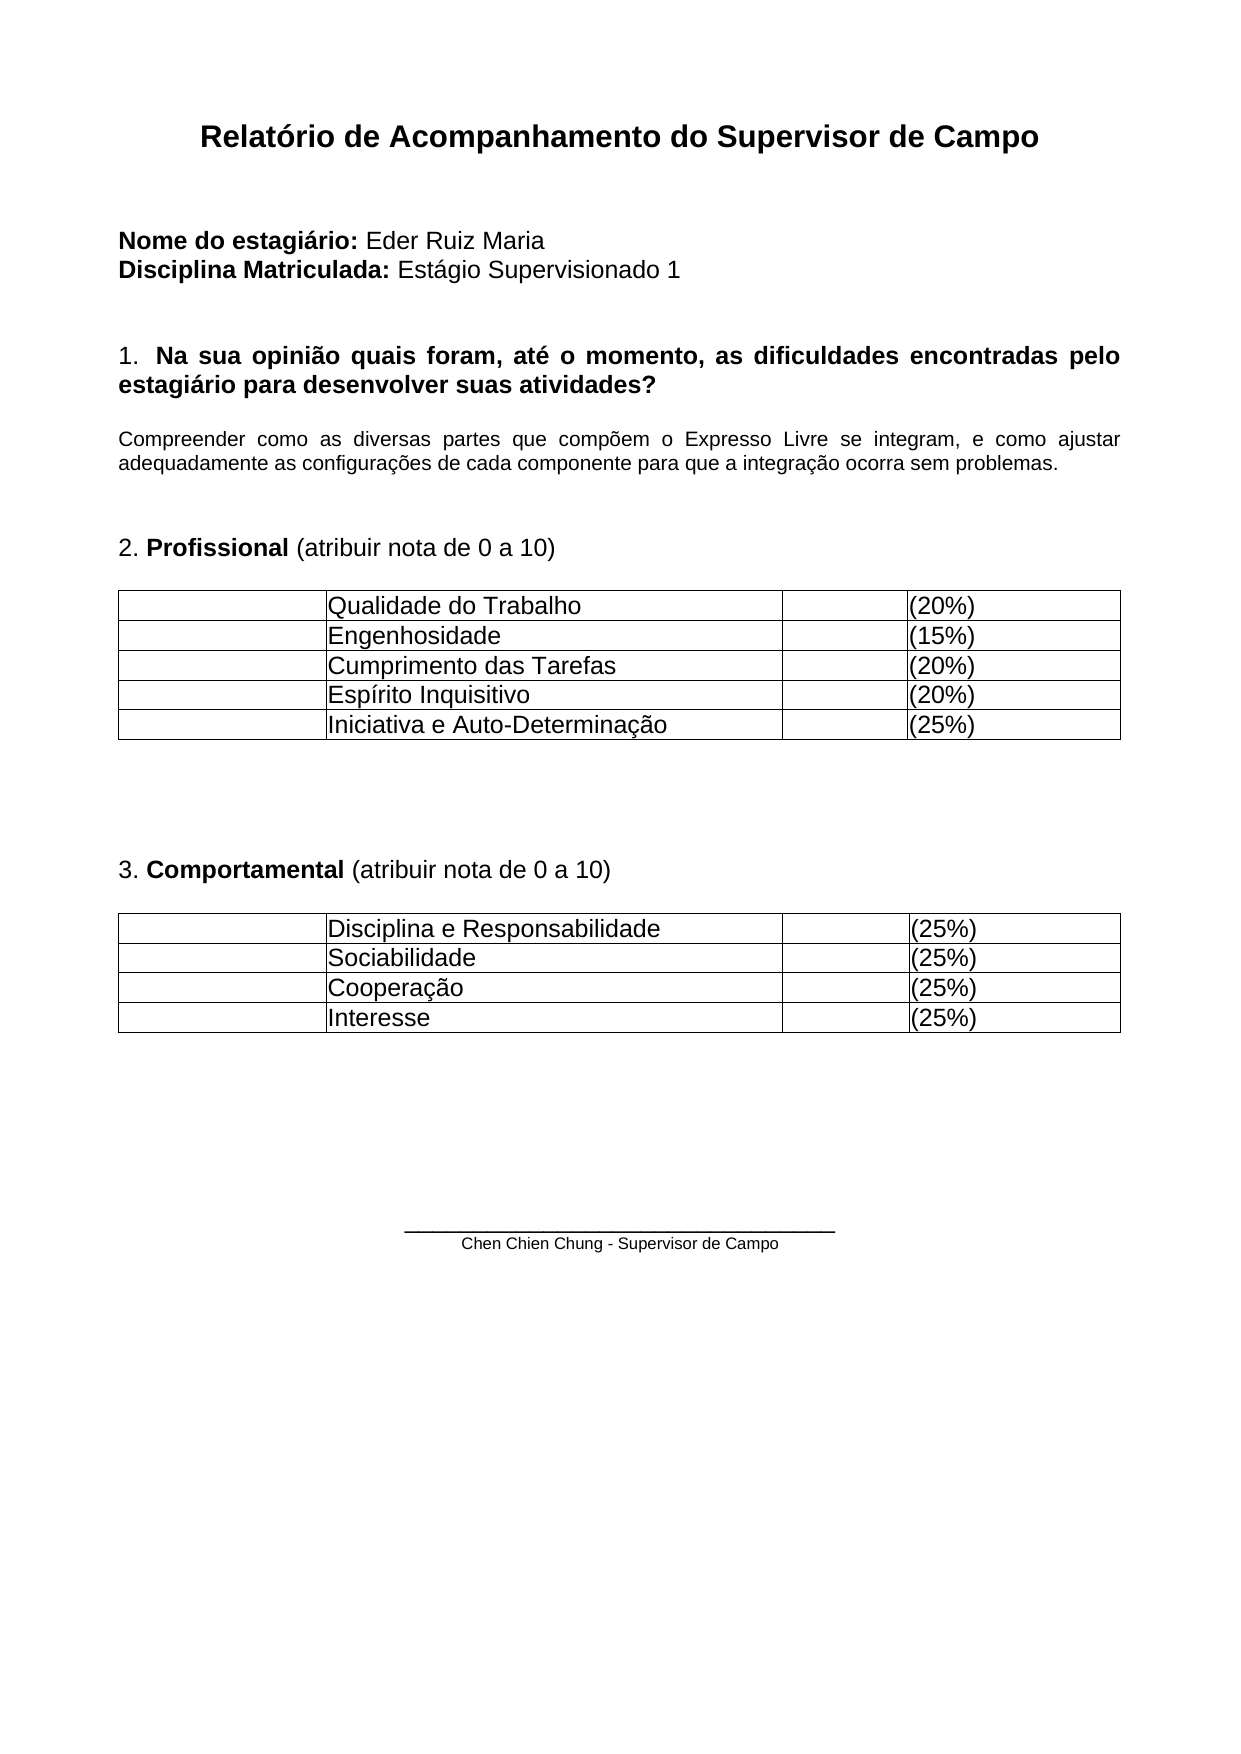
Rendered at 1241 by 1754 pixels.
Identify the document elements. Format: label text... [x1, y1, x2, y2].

table_header (20%) [908, 591, 1120, 620]
table_cell [783, 944, 909, 972]
table_header [119, 914, 326, 942]
table_header [119, 591, 326, 620]
text Chen Chien Chung - Supervisor de Campo [118, 1234, 1122, 1253]
table_cell Iniciativa e Auto-Determinação [327, 710, 782, 739]
table_cell [783, 621, 907, 650]
table_cell (20%) [908, 681, 1120, 709]
table_cell (20%) [908, 651, 1120, 679]
text Disciplina Matriculada: Estágio Supervisionado 1 [118, 255, 1122, 283]
table_cell (15%) [908, 621, 1120, 650]
table_cell (25%) [910, 973, 1120, 1002]
list 2. Profissional (atribuir nota de 0 a 10) [118, 533, 1122, 561]
table_header Disciplina e Responsabilidade [327, 914, 782, 942]
text _______________________________ [118, 1205, 1122, 1234]
table_cell [119, 944, 326, 972]
table_header [783, 914, 909, 942]
table_cell [783, 1003, 909, 1032]
table_cell (25%) [910, 1003, 1120, 1032]
text Compreender como as diversas partes que compõem o Expresso Livre se integram, e como ajustar adequadamente as configurações de cada componente para que a integração ocorra sem problemas. [118, 427, 1122, 475]
table_cell [783, 973, 909, 1002]
table_cell Cumprimento das Tarefas [327, 651, 782, 679]
text Nome do estagiário: Eder Ruiz Maria [118, 226, 1122, 255]
table_cell Sociabilidade [327, 944, 782, 972]
table_header [783, 591, 907, 620]
table_cell [119, 1003, 326, 1032]
list 3. Comportamental (atribuir nota de 0 a 10) [118, 855, 1122, 884]
table_cell [783, 710, 907, 739]
list 1. Na sua opinião quais foram, até o momento, as dificuldades encontradas pelo estagiário para desenvolver suas atividades? [118, 341, 1122, 398]
table_cell [119, 651, 326, 679]
table_cell (25%) [910, 944, 1120, 972]
table_cell Engenhosidade [327, 621, 782, 650]
table_cell [783, 681, 907, 709]
table_cell Interesse [327, 1003, 782, 1032]
table_cell Cooperação [327, 973, 782, 1002]
text Relatório de Acompanhamento do Supervisor de Campo [118, 118, 1122, 154]
table_header Qualidade do Trabalho [327, 591, 782, 620]
table_cell [119, 710, 326, 739]
table_cell (25%) [908, 710, 1120, 739]
table_header (25%) [910, 914, 1120, 942]
table_cell [119, 621, 326, 650]
table_cell Espírito Inquisitivo [327, 681, 782, 709]
table_cell [119, 973, 326, 1002]
table_cell [783, 651, 907, 679]
table_cell [119, 681, 326, 709]
